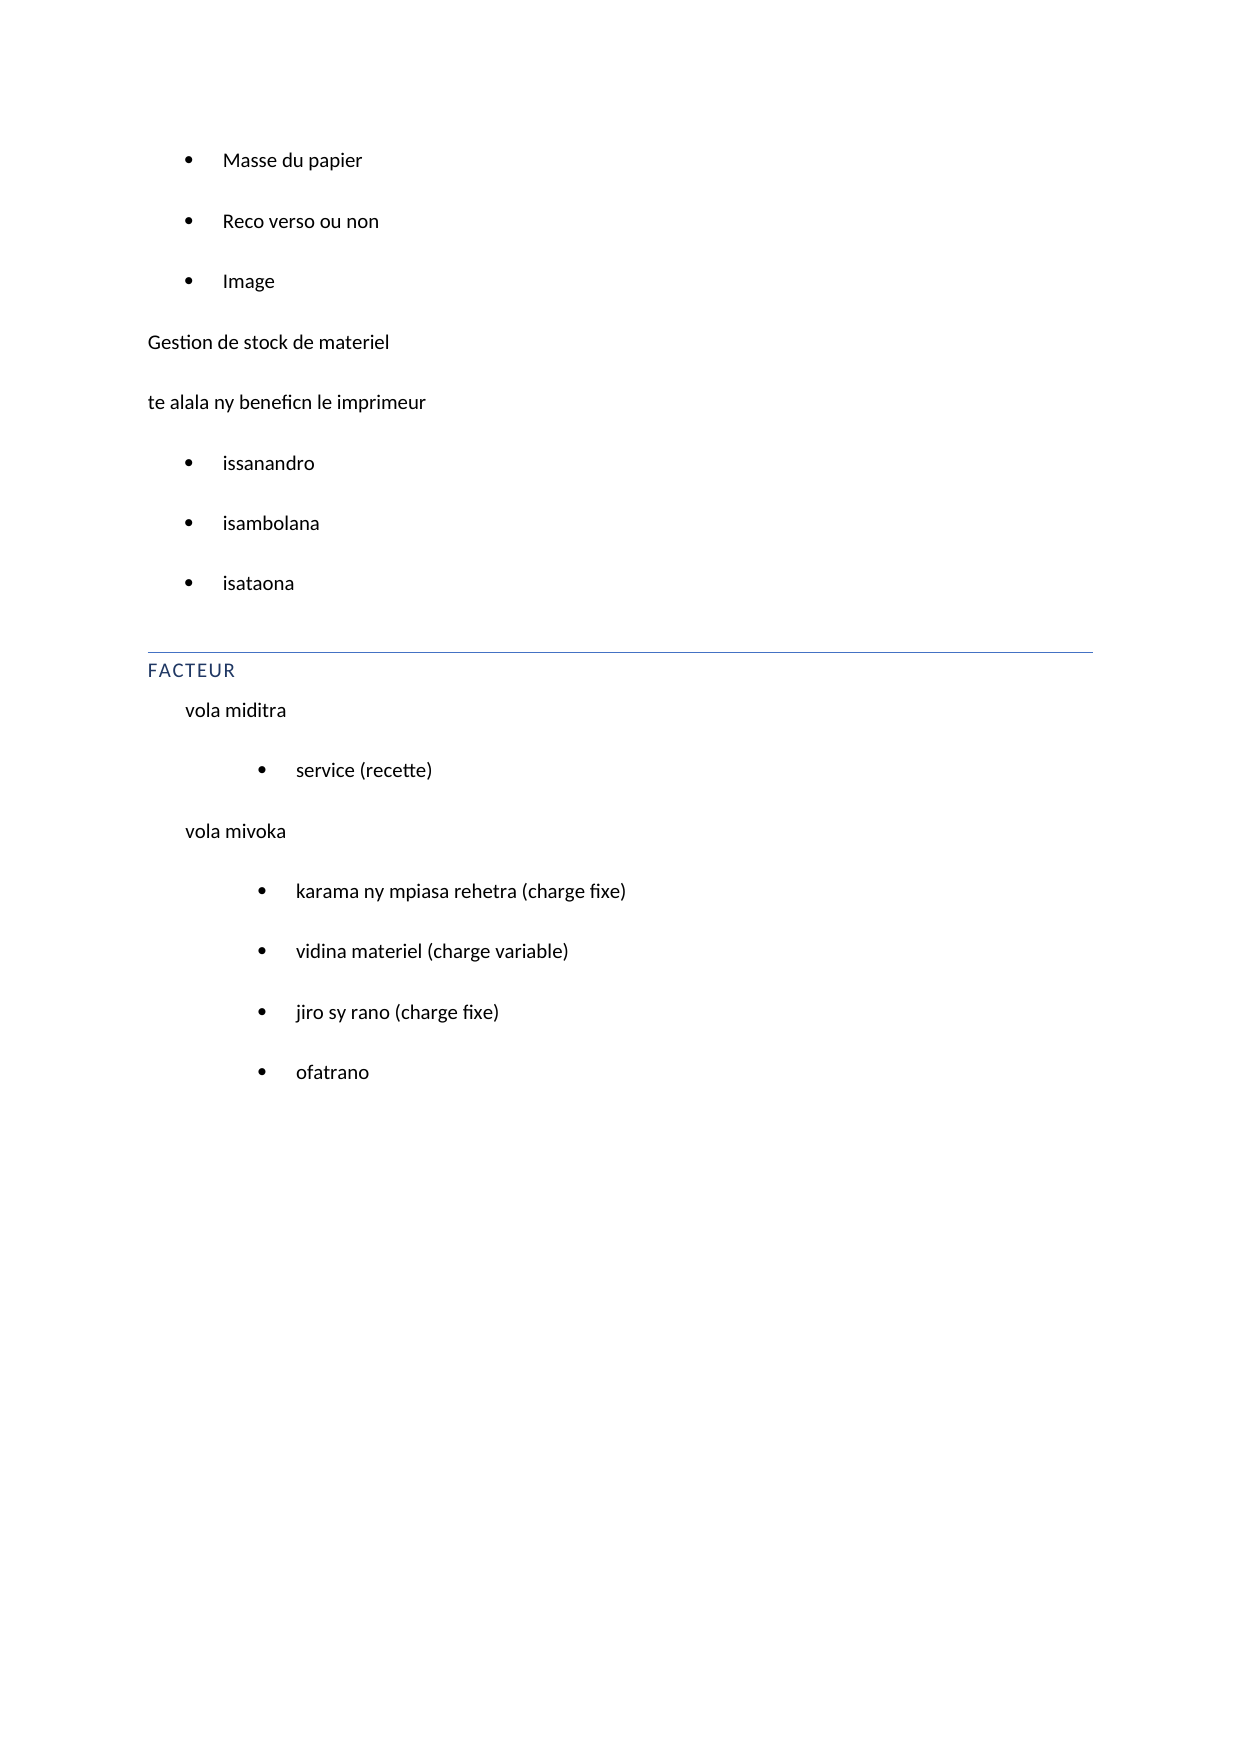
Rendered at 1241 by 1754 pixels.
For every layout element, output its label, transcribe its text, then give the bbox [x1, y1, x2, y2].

text vola miditra [185, 697, 1093, 722]
list issanandro [185, 450, 1093, 475]
subtitle facteur [148, 653, 1093, 683]
list karama ny mpiasa rehetra (charge fixe) [258, 878, 1093, 904]
list isambolana [185, 510, 1093, 536]
list Image [185, 268, 1093, 294]
list Masse du papier [185, 148, 1093, 173]
list ofatrano [258, 1059, 1093, 1085]
list jiro sy rano (charge fixe) [258, 999, 1093, 1024]
text vola mivoka [185, 818, 1093, 843]
list service (recette) [258, 757, 1093, 783]
list Reco verso ou non [185, 208, 1093, 233]
text te alala ny beneficn le imprimeur [148, 389, 1093, 415]
list isataona [185, 571, 1093, 596]
text Gestion de stock de materiel [148, 329, 1093, 354]
list vidina materiel (charge variable) [258, 939, 1093, 964]
